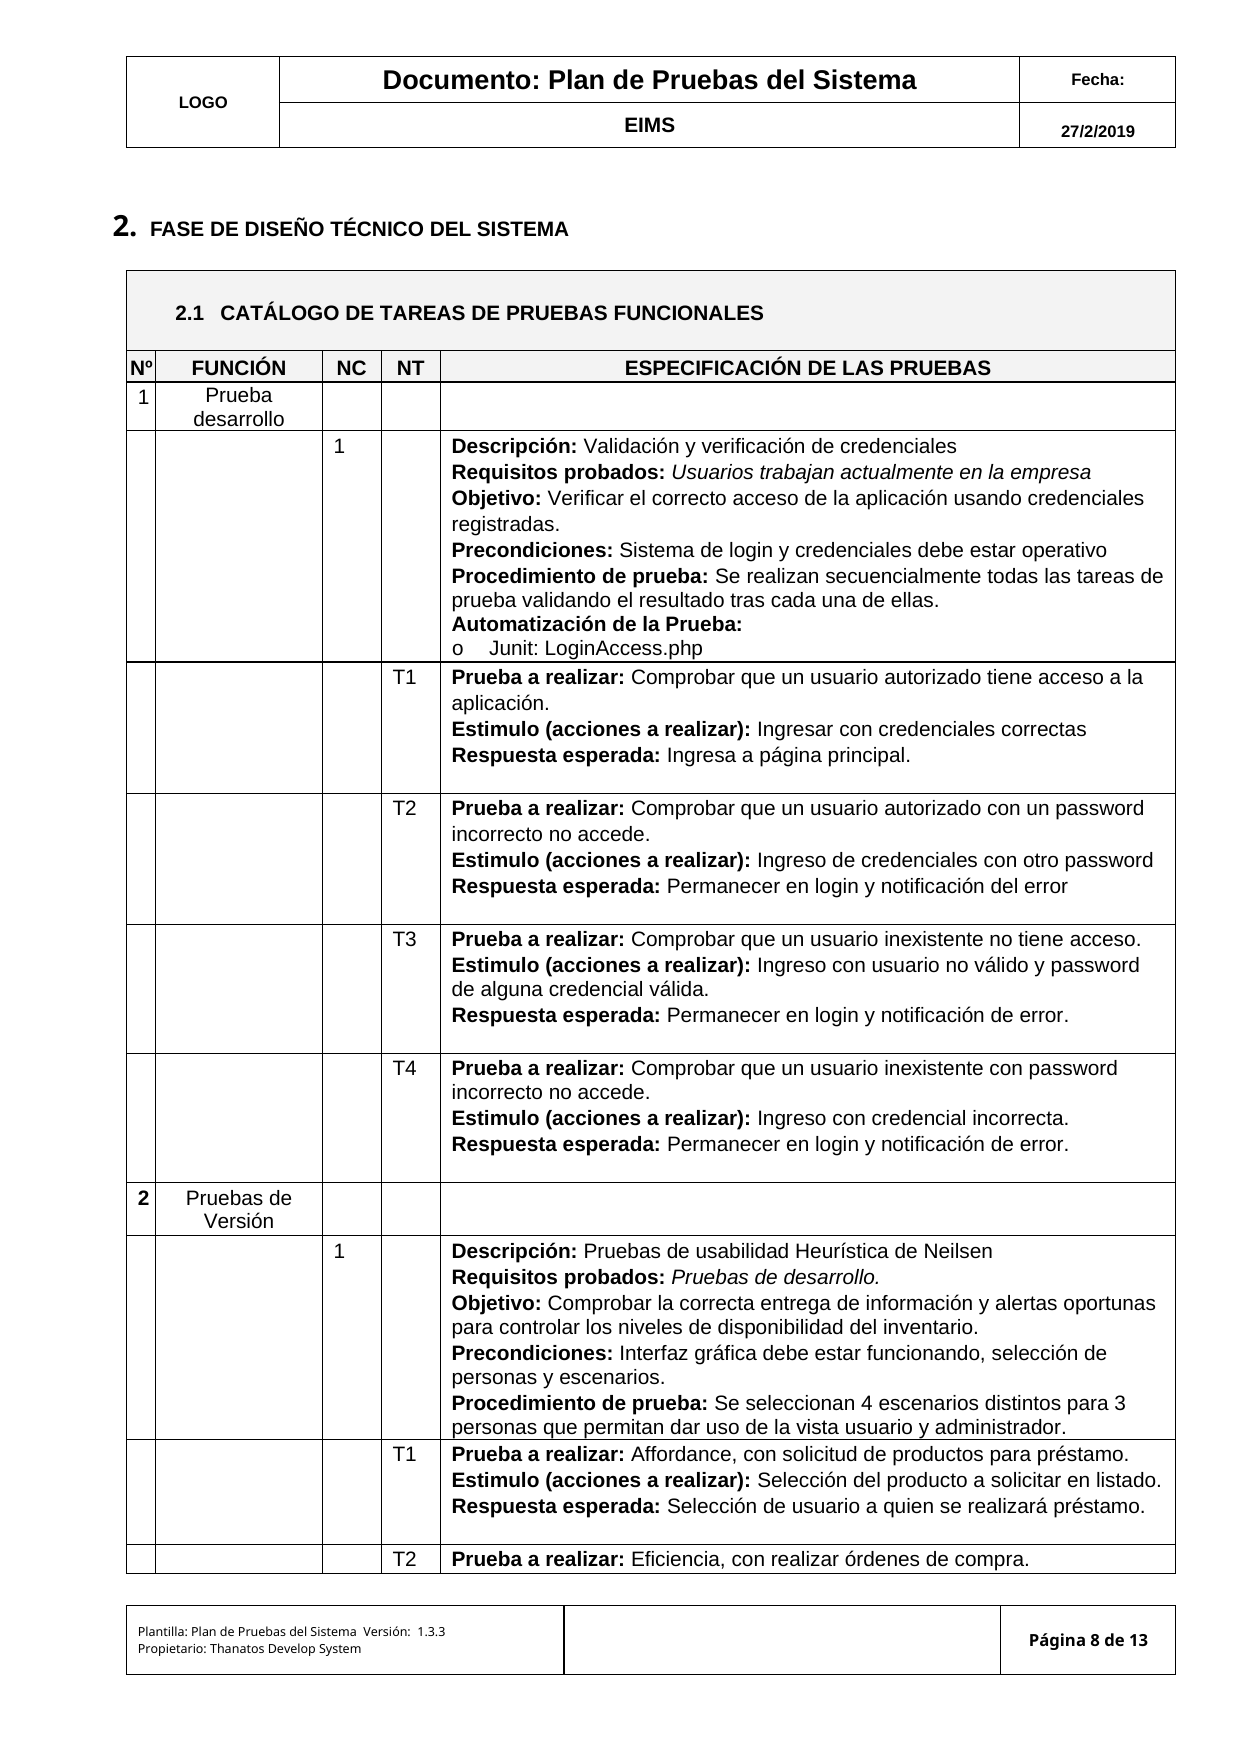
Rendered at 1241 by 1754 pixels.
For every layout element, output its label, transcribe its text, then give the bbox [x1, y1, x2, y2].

table_cell [156, 663, 322, 793]
table_cell [127, 1054, 155, 1182]
table_cell [323, 383, 381, 430]
table_cell 1 [323, 431, 381, 661]
table_cell [323, 1545, 381, 1573]
table_cell [127, 1545, 155, 1573]
table_cell [127, 1236, 155, 1438]
subtitle FASE DE DISEÑO TÉCNICO DEL SISTEMA [112, 203, 1181, 245]
table_cell [382, 383, 440, 430]
table_cell [323, 794, 381, 924]
table_cell [156, 794, 322, 924]
table_cell Prueba a realizar: Eficiencia, con realizar órdenes de compra. [441, 1545, 1175, 1573]
table_cell [382, 1183, 440, 1235]
table_cell [441, 383, 1175, 430]
table_cell [441, 1183, 1175, 1235]
table_cell [323, 1054, 381, 1182]
table_cell 2 [127, 1183, 155, 1235]
table_cell Prueba a realizar: Affordance, con solicitud de productos para préstamo. Estimulo (acciones a realizar): Selección del producto a solicitar en listado. Respuesta esperada: Selección de usuario a quien se realizará préstamo. [441, 1440, 1175, 1544]
table_cell FUNCIÓN [156, 351, 322, 381]
table_cell ESPECIFICACIÓN DE LAS PRUEBAS [441, 351, 1175, 381]
table_cell T3 [382, 925, 440, 1053]
table_cell [127, 1440, 155, 1544]
table_cell Prueba a realizar: Comprobar que un usuario inexistente con password incorrecto no accede. Estimulo (acciones a realizar): Ingreso con credencial incorrecta. Respuesta esperada: Permanecer en login y notificación de error. [441, 1054, 1175, 1182]
table_cell Prueba a realizar: Comprobar que un usuario inexistente no tiene acceso. Estimulo (acciones a realizar): Ingreso con usuario no válido y password de alguna credencial válida. Respuesta esperada: Permanecer en login y notificación de error. [441, 925, 1175, 1053]
table_cell [127, 431, 155, 661]
table_cell T1 [382, 1440, 440, 1544]
table_cell [127, 925, 155, 1053]
table_cell [127, 794, 155, 924]
table_cell [156, 1440, 322, 1544]
table_cell NT [382, 351, 440, 381]
table_cell Descripción: Validación y verificación de credenciales Requisitos probados: Usuarios trabajan actualmente en la empresa Objetivo: Verificar el correcto acceso de la aplicación usando credenciales registradas. Precondiciones: Sistema de login y credenciales debe estar operativo Procedimiento de prueba: Se realizan secuencialmente todas las tareas de prueba validando el resultado tras cada una de ellas. Automatización de la Prueba: Junit: LoginAccess.php [441, 431, 1175, 661]
table_cell [323, 663, 381, 793]
table_cell [156, 925, 322, 1053]
table_cell [127, 663, 155, 793]
table_cell [382, 431, 440, 661]
table_cell [323, 925, 381, 1053]
table_cell [323, 1440, 381, 1544]
table_cell 1 [127, 383, 155, 430]
table_cell T2 [382, 1545, 440, 1573]
table_cell T2 [382, 794, 440, 924]
table_header CATÁLOGO DE TAREAS DE PRUEBAS FUNCIONALES [127, 271, 1175, 350]
table_cell 1 [323, 1236, 381, 1438]
table_cell [382, 1236, 440, 1438]
table_cell Descripción: Pruebas de usabilidad Heurística de Neilsen Requisitos probados: Pruebas de desarrollo. Objetivo: Comprobar la correcta entrega de información y alertas oportunas para controlar los niveles de disponibilidad del inventario. Precondiciones: Interfaz gráfica debe estar funcionando, selección de personas y escenarios. Procedimiento de prueba: Se seleccionan 4 escenarios distintos para 3 personas que permitan dar uso de la vista usuario y administrador. [441, 1236, 1175, 1438]
table_cell [156, 1054, 322, 1182]
table_cell Nº [127, 351, 155, 381]
table_cell Pruebas de Versión [156, 1183, 322, 1235]
table_cell [156, 431, 322, 661]
table_cell Prueba desarrollo [156, 383, 322, 430]
table_cell Prueba a realizar: Comprobar que un usuario autorizado tiene acceso a la aplicación. Estimulo (acciones a realizar): Ingresar con credenciales correctas Respuesta esperada: Ingresa a página principal. [441, 663, 1175, 793]
table_cell [156, 1236, 322, 1438]
table_cell T1 [382, 663, 440, 793]
table_cell Prueba a realizar: Comprobar que un usuario autorizado con un password incorrecto no accede. Estimulo (acciones a realizar): Ingreso de credenciales con otro password Respuesta esperada: Permanecer en login y notificación del error [441, 794, 1175, 924]
table_cell T4 [382, 1054, 440, 1182]
table_cell [323, 1183, 381, 1235]
table_cell NC [323, 351, 381, 381]
table_cell [156, 1545, 322, 1573]
